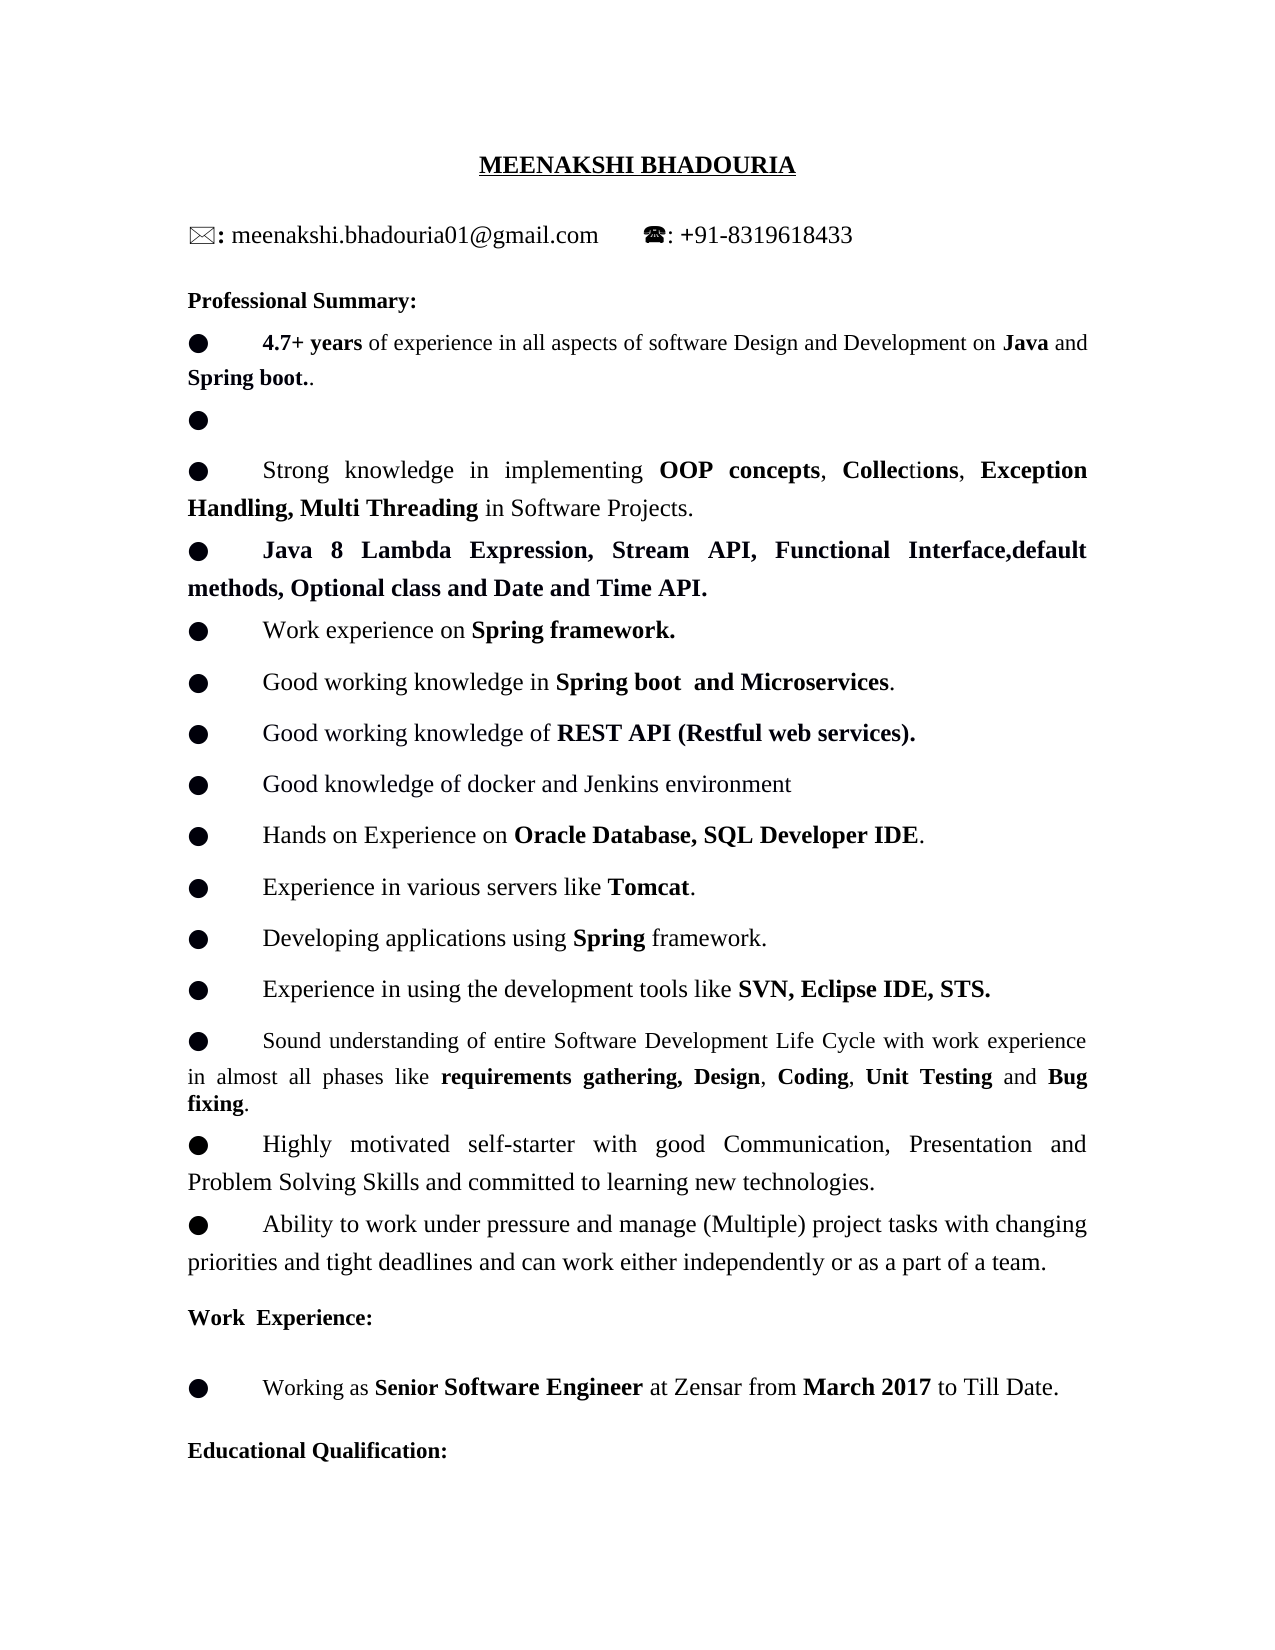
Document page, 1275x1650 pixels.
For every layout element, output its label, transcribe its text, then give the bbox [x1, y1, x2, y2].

list Good knowledge of docker and Jenkins environment [187, 756, 1087, 807]
list Working as Senior Software Engineer at Zensar from March 2017 to Till Date. [187, 1358, 1087, 1409]
text Educational Qualification: [187, 1438, 1087, 1464]
list Good working knowledge of REST API (Restful web services). [187, 704, 1087, 756]
list Strong knowledge in implementing OOP concepts, Collections, Exception Handling, Multi Threading in Software Projects. [187, 442, 1087, 522]
list Java 8 Lambda Expression, Stream API, Functional Interface,default methods, Optional class and Date and Time API. [187, 522, 1087, 602]
list Hands on Experience on Oracle Database, SQL Developer IDE. [187, 807, 1087, 858]
text Work Experience: [187, 1304, 1087, 1330]
list Highly motivated self-starter with good Communication, Presentation and Problem Solving Skills and committed to learning new technologies. [187, 1116, 1087, 1196]
text MEENAKSHI BHADOURIA [187, 150, 1087, 179]
list Good working knowledge in Spring boot and Microservices. [187, 653, 1087, 704]
list Sound understanding of entire Software Development Life Cycle with work experience in almost all phases like requirements gathering, Design, Coding, Unit Testing and Bug fixing. [187, 1012, 1087, 1116]
list Work experience on Spring framework. [187, 602, 1087, 653]
text 🖂: meenakshi.bhadouria01@gmail.com 🕿: +91-8319618433 [187, 207, 1087, 258]
list Experience in using the development tools like SVN, Eclipse IDE, STS. [187, 961, 1087, 1012]
list 4.7+ years of experience in all aspects of software Design and Development on Java and Spring boot.. [187, 313, 1087, 391]
list Experience in various servers like Tomcat. [187, 858, 1087, 909]
list Ability to work under pressure and manage (Multiple) project tasks with changing priorities and tight deadlines and can work either independently or as a part of a team. [187, 1196, 1087, 1276]
text Professional Summary: [187, 287, 1087, 313]
list Developing applications using Spring framework. [187, 909, 1087, 961]
